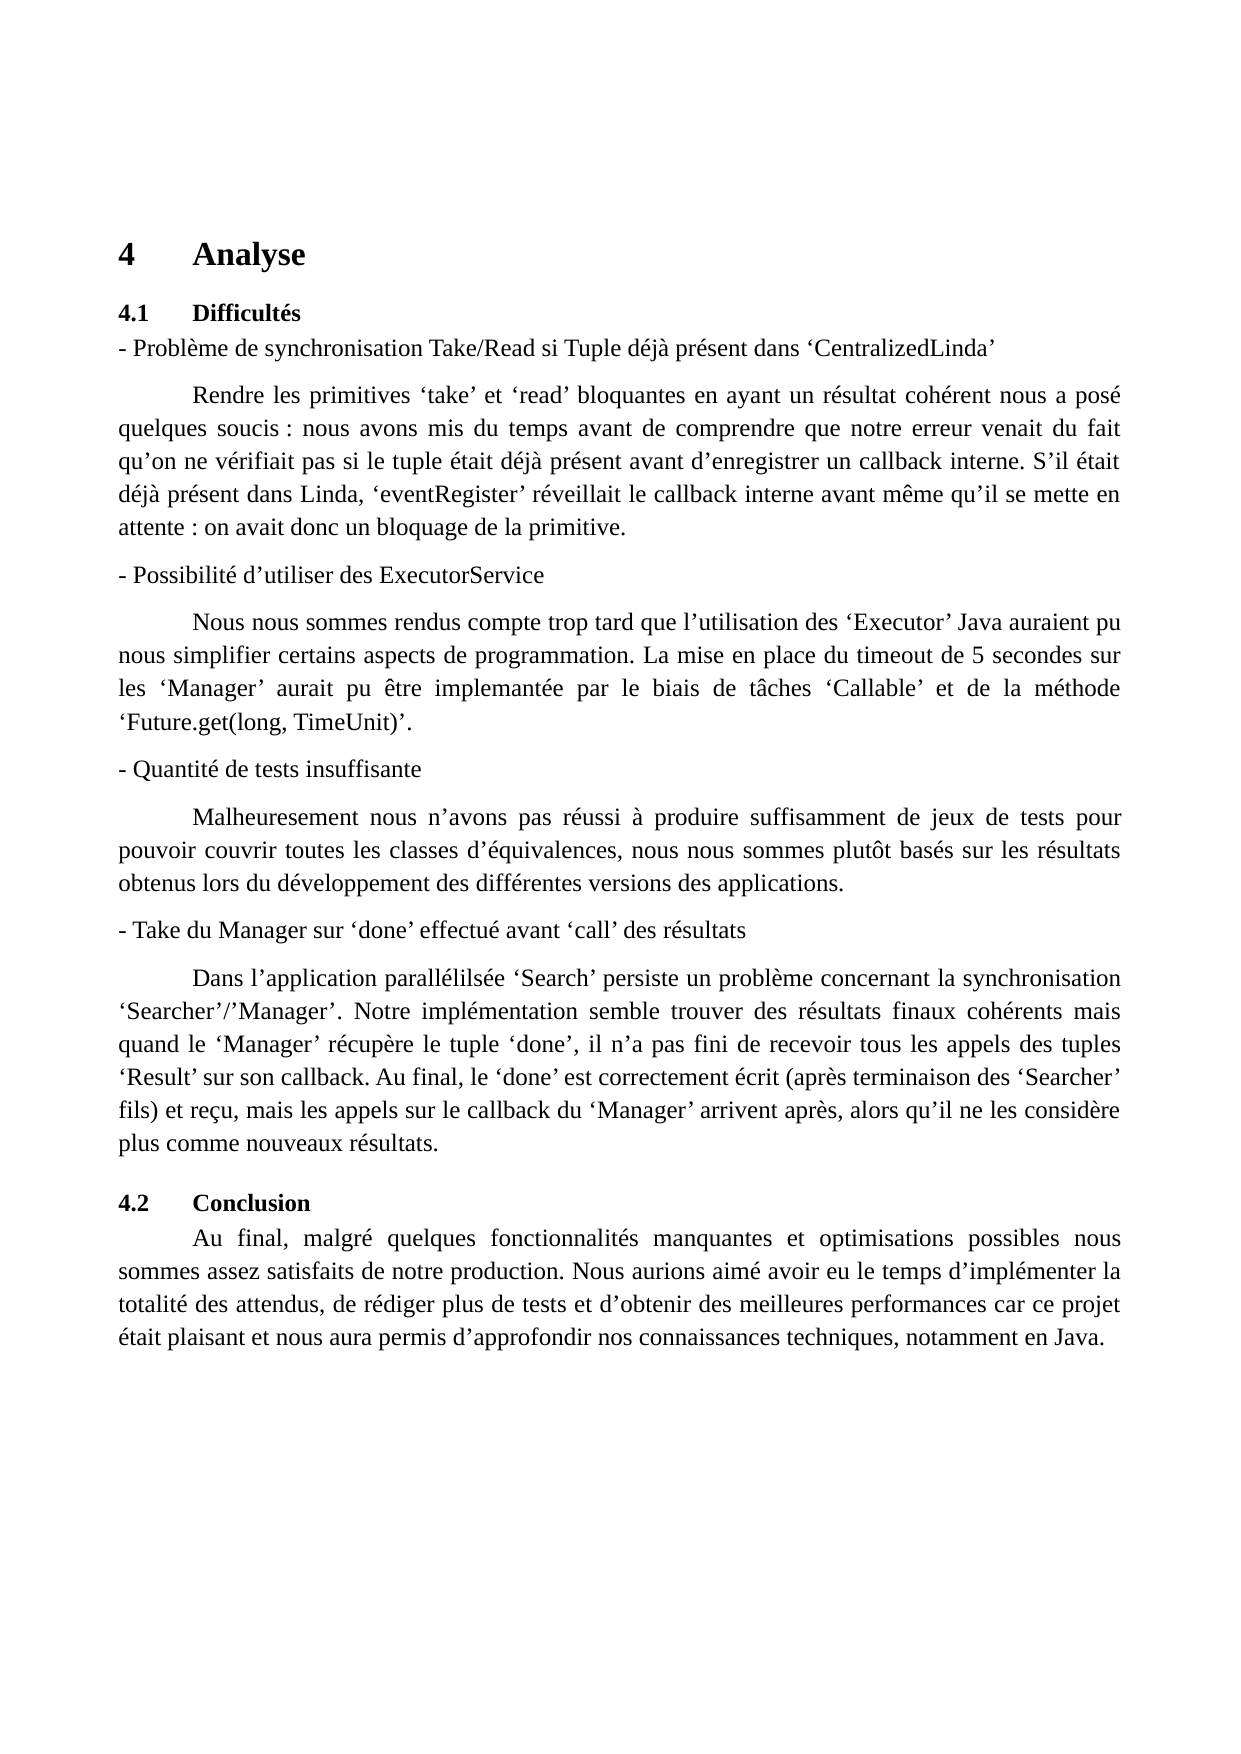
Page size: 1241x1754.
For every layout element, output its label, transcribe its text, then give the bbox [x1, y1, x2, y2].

text - Take du Manager sur ‘done’ effectué avant ‘call’ des résultats [118, 915, 1122, 944]
text Malheuresement nous n’avons pas réussi à produire suffisamment de jeux de tests pour pouvoir couvrir toutes les classes d’équivalences, nous nous sommes plutôt basés sur les résultats obtenus lors du développement des différentes versions des applications. [118, 802, 1122, 897]
subtitle 4.1 Difficultés [118, 298, 1122, 326]
text - Quantité de tests insuffisante [118, 754, 1122, 783]
text Dans l’application parallélilsée ‘Search’ persiste un problème concernant la synchronisation ‘Searcher’/’Manager’. Notre implémentation semble trouver des résultats finaux cohérents mais quand le ‘Manager’ récupère le tuple ‘done’, il n’a pas fini de recevoir tous les appels des tuples ‘Result’ sur son callback. Au final, le ‘done’ est correctement écrit (après terminaison des ‘Searcher’ fils) et reçu, mais les appels sur le callback du ‘Manager’ arrivent après, alors qu’il ne les considère plus comme nouveaux résultats. [118, 963, 1122, 1157]
text Nous nous sommes rendus compte trop tard que l’utilisation des ‘Executor’ Java auraient pu nous simplifier certains aspects de programmation. La mise en place du timeout de 5 secondes sur les ‘Manager’ aurait pu être implemantée par le biais de tâches ‘Callable’ et de la méthode ‘Future.get(long, TimeUnit)’. [118, 607, 1122, 735]
text - Problème de synchronisation Take/Read si Tuple déjà présent dans ‘CentralizedLinda’ [118, 333, 1122, 361]
subtitle 4 Analyse [118, 234, 1122, 273]
text Rendre les primitives ‘take’ et ‘read’ bloquantes en ayant un résultat cohérent nous a posé quelques soucis : nous avons mis du temps avant de comprendre que notre erreur venait du fait qu’on ne vérifiait pas si le tuple était déjà présent avant d’enregistrer un callback interne. S’il était déjà présent dans Linda, ‘eventRegister’ réveillait le callback interne avant même qu’il se mette en attente : on avait donc un bloquage de la primitive. [118, 380, 1122, 541]
text - Possibilité d’utiliser des ExecutorService [118, 560, 1122, 589]
subtitle 4.2 Conclusion [118, 1188, 1122, 1217]
text Au final, malgré quelques fonctionnalités manquantes et optimisations possibles nous sommes assez satisfaits de notre production. Nous aurions aimé avoir eu le temps d’implémenter la totalité des attendus, de rédiger plus de tests et d’obtenir des meilleures performances car ce projet était plaisant et nous aura permis d’approfondir nos connaissances techniques, notamment en Java. [118, 1223, 1122, 1351]
